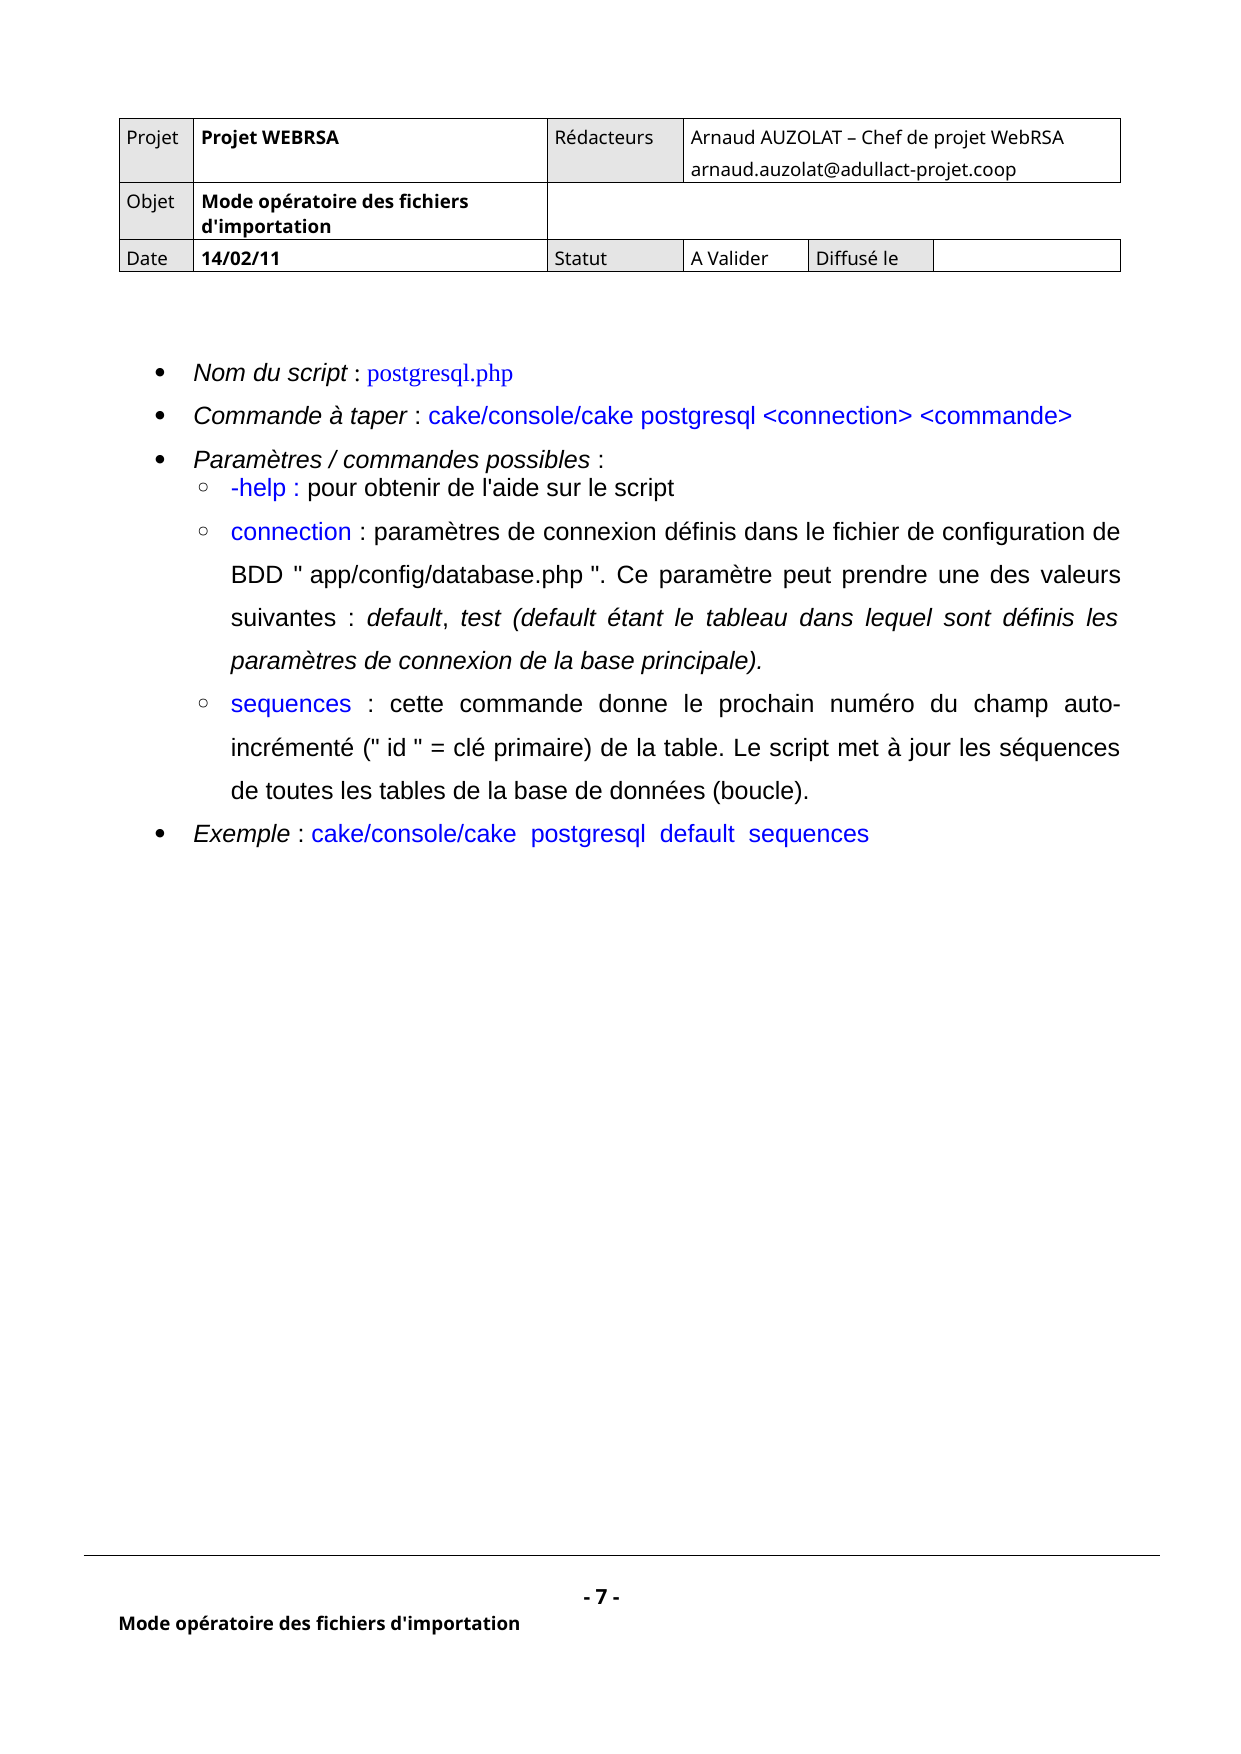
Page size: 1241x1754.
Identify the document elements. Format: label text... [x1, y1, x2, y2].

list Exemple : cake/console/cake postgresql default sequences [156, 819, 1122, 848]
list Commande à taper : cake/console/cake postgresql <connection> <commande> [156, 401, 1122, 430]
list sequences : cette commande donne le prochain numéro du champ auto-incrémenté (" id " = clé primaire) de la table. Le script met à jour les séquences de toutes les tables de la base de données (boucle). [193, 689, 1122, 804]
list connection : paramètres de connexion définis dans le fichier de configuration de BDD " app/config/database.php ". Ce paramètre peut prendre une des valeurs suivantes : default, test (default étant le tableau dans lequel sont définis les paramètres de connexion de la base principale). [193, 517, 1122, 675]
list Paramètres / commandes possibles : [156, 444, 1122, 473]
list -help : pour obtenir de l'aide sur le script [193, 473, 1122, 502]
list Nom du script : postgresql.php [156, 358, 1122, 387]
